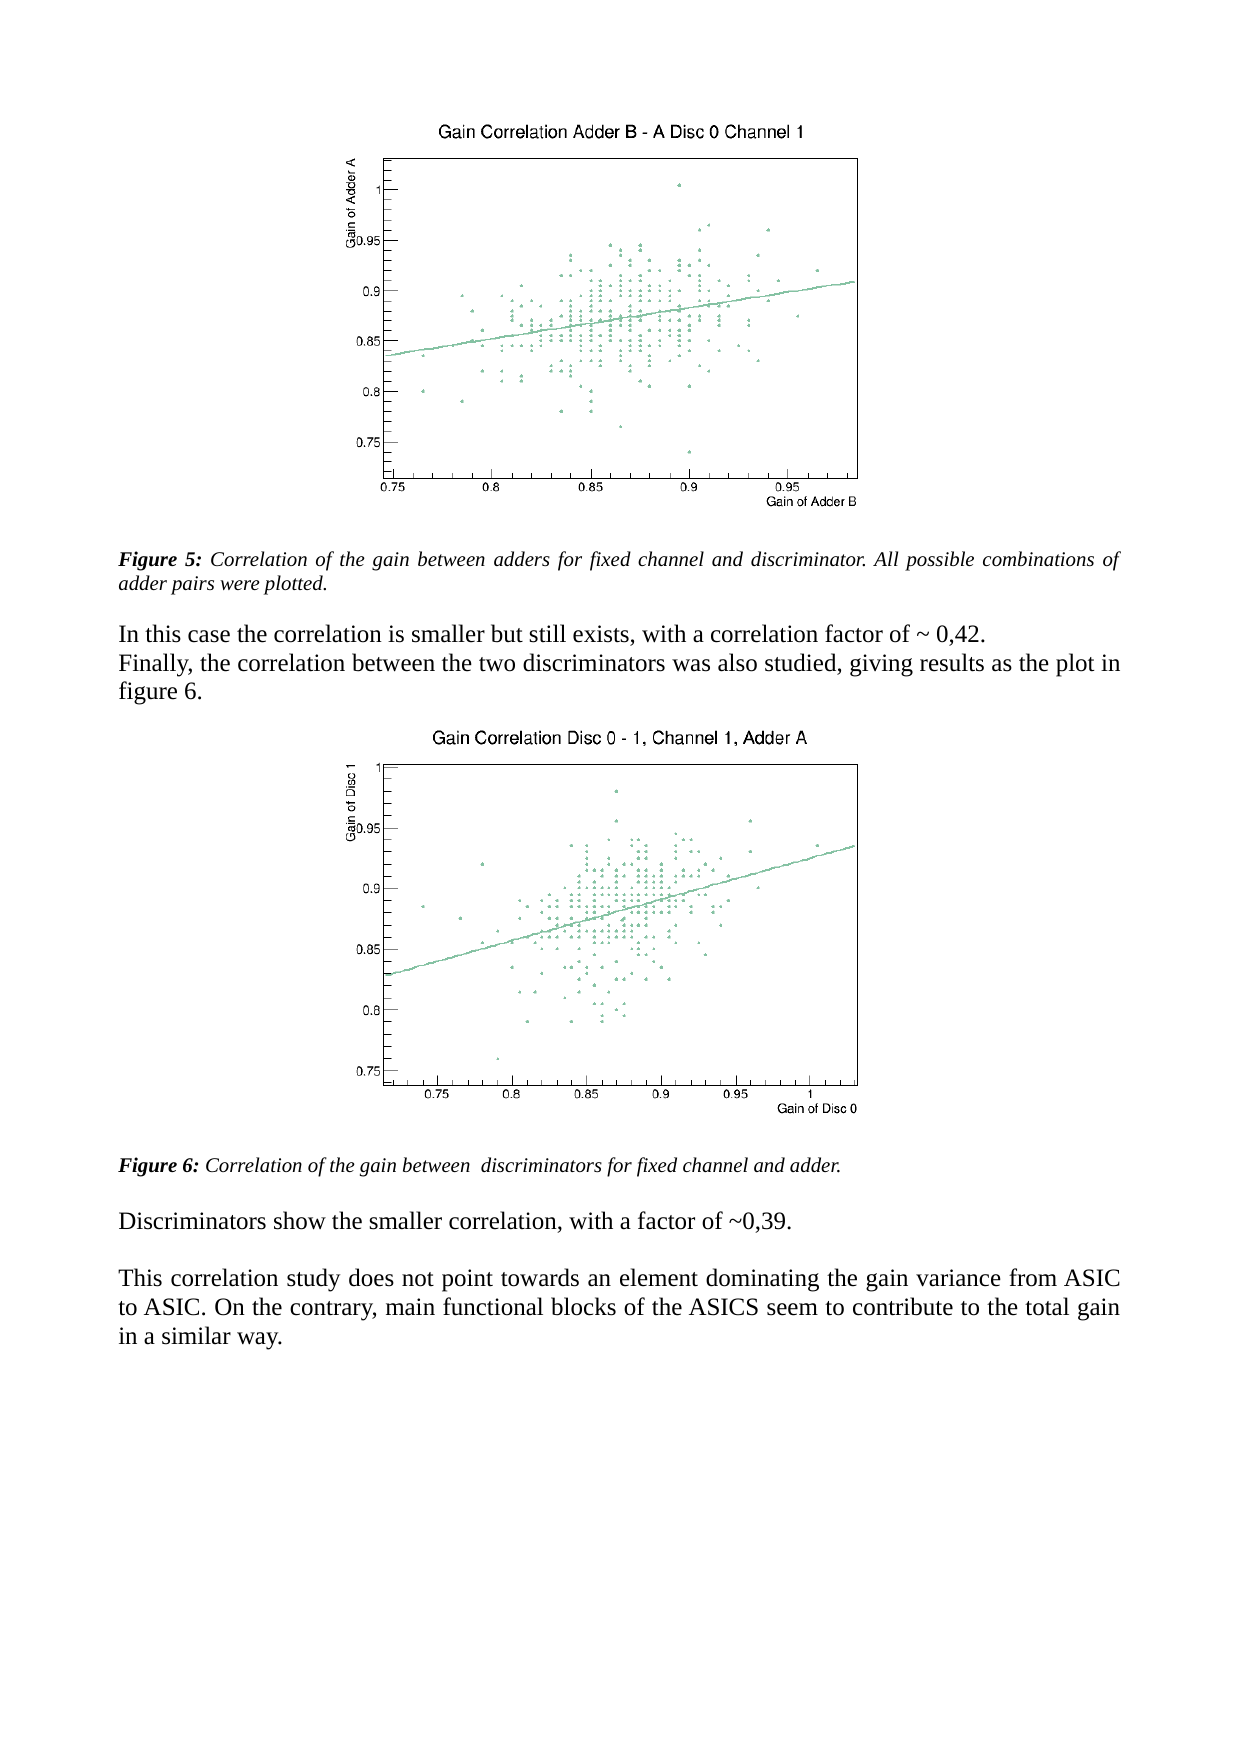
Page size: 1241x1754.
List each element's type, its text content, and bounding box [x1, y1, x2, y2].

text Finally, the correlation between the two discriminators was also studied, giving results as the plot in figure 6. [118, 648, 1122, 705]
picture [325, 118, 916, 518]
text In this case the correlation is smaller but still exists, with a correlation factor of ~ 0,42. [118, 619, 1122, 648]
text Discriminators show the smaller correlation, with a factor of ~0,39. [118, 1206, 1122, 1235]
text Figure 6: Correlation of the gain between discriminators for fixed channel and adder. [118, 1153, 1122, 1177]
text This correlation study does not point towards an element dominating the gain variance from ASIC to ASIC. On the contrary, main functional blocks of the ASICS seem to contribute to the total gain in a similar way. [118, 1263, 1122, 1350]
picture [325, 724, 916, 1125]
text Figure 5: Correlation of the gain between adders for fixed channel and discriminator. All possible combinations of adder pairs were plotted. [118, 547, 1122, 595]
